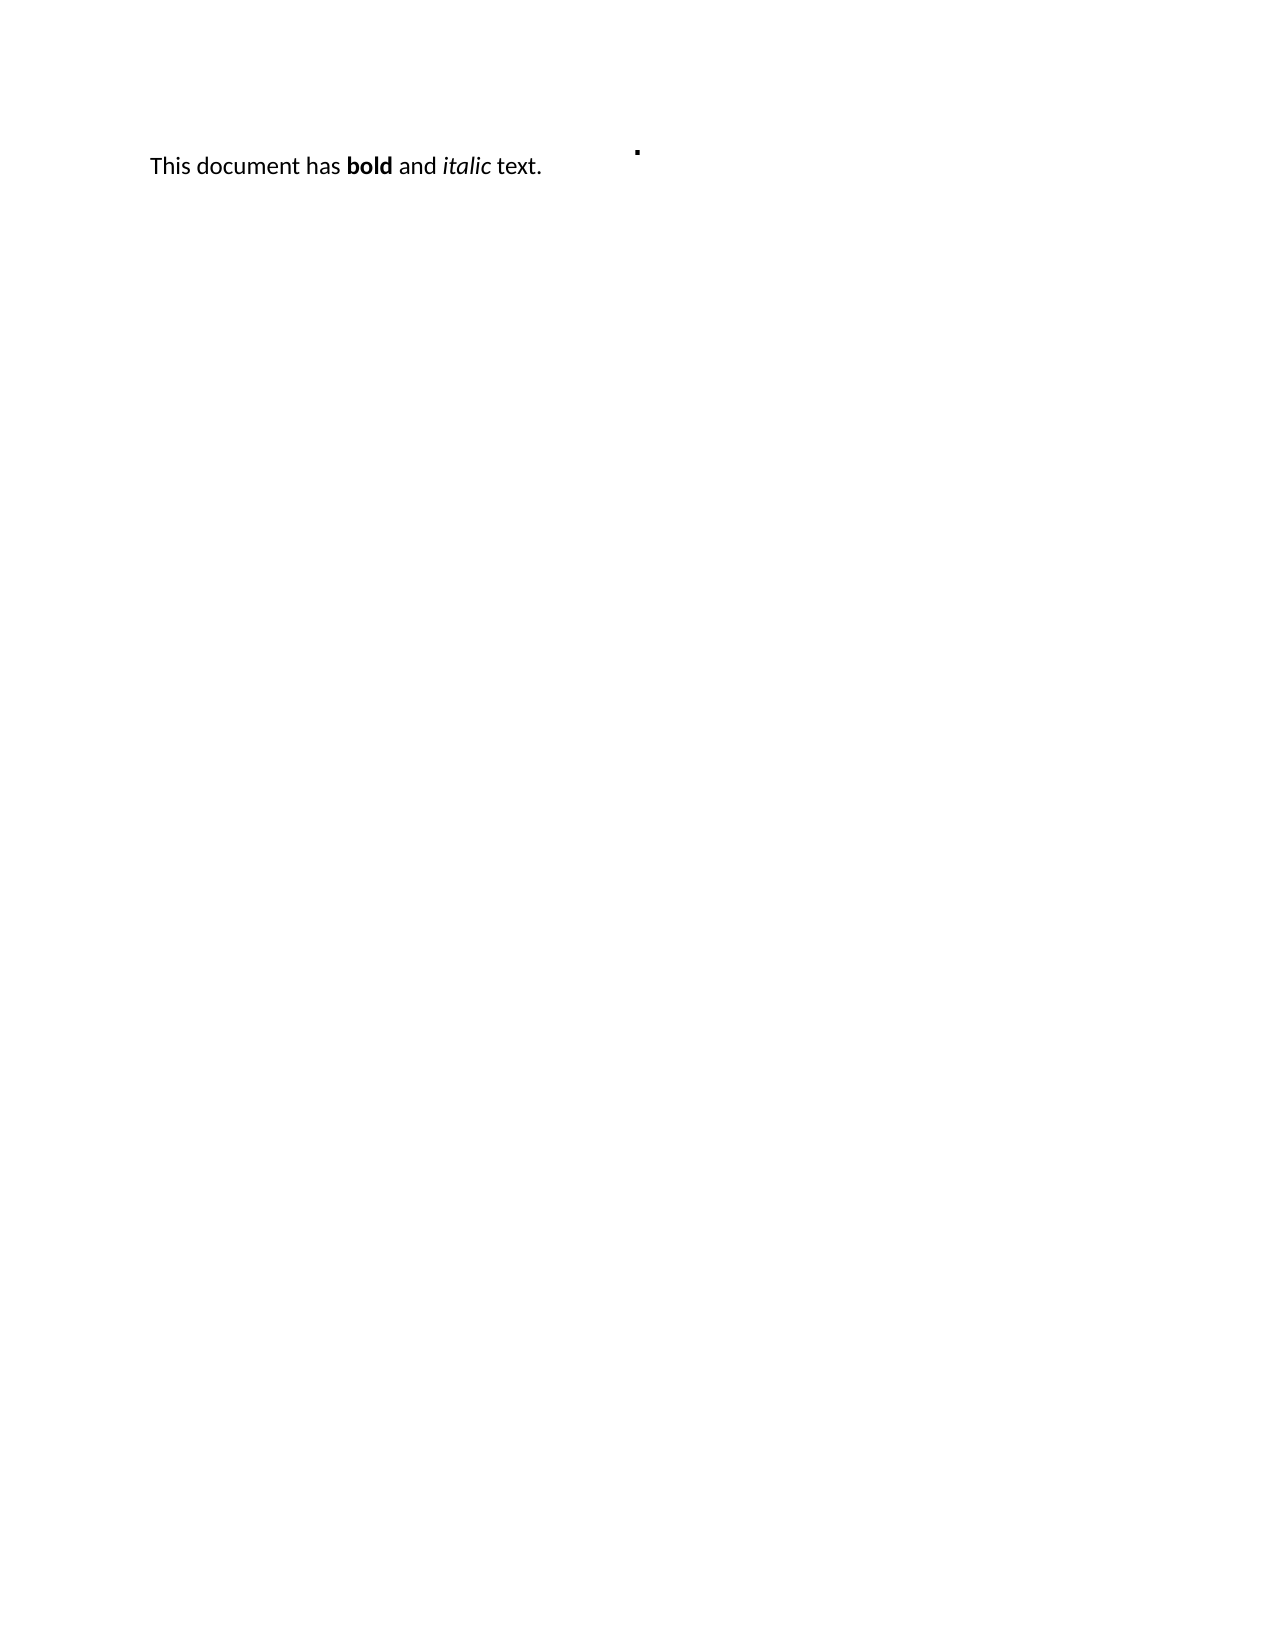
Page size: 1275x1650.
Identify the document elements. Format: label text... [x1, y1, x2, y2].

text This document has bold and italic text. [150, 150, 1125, 181]
